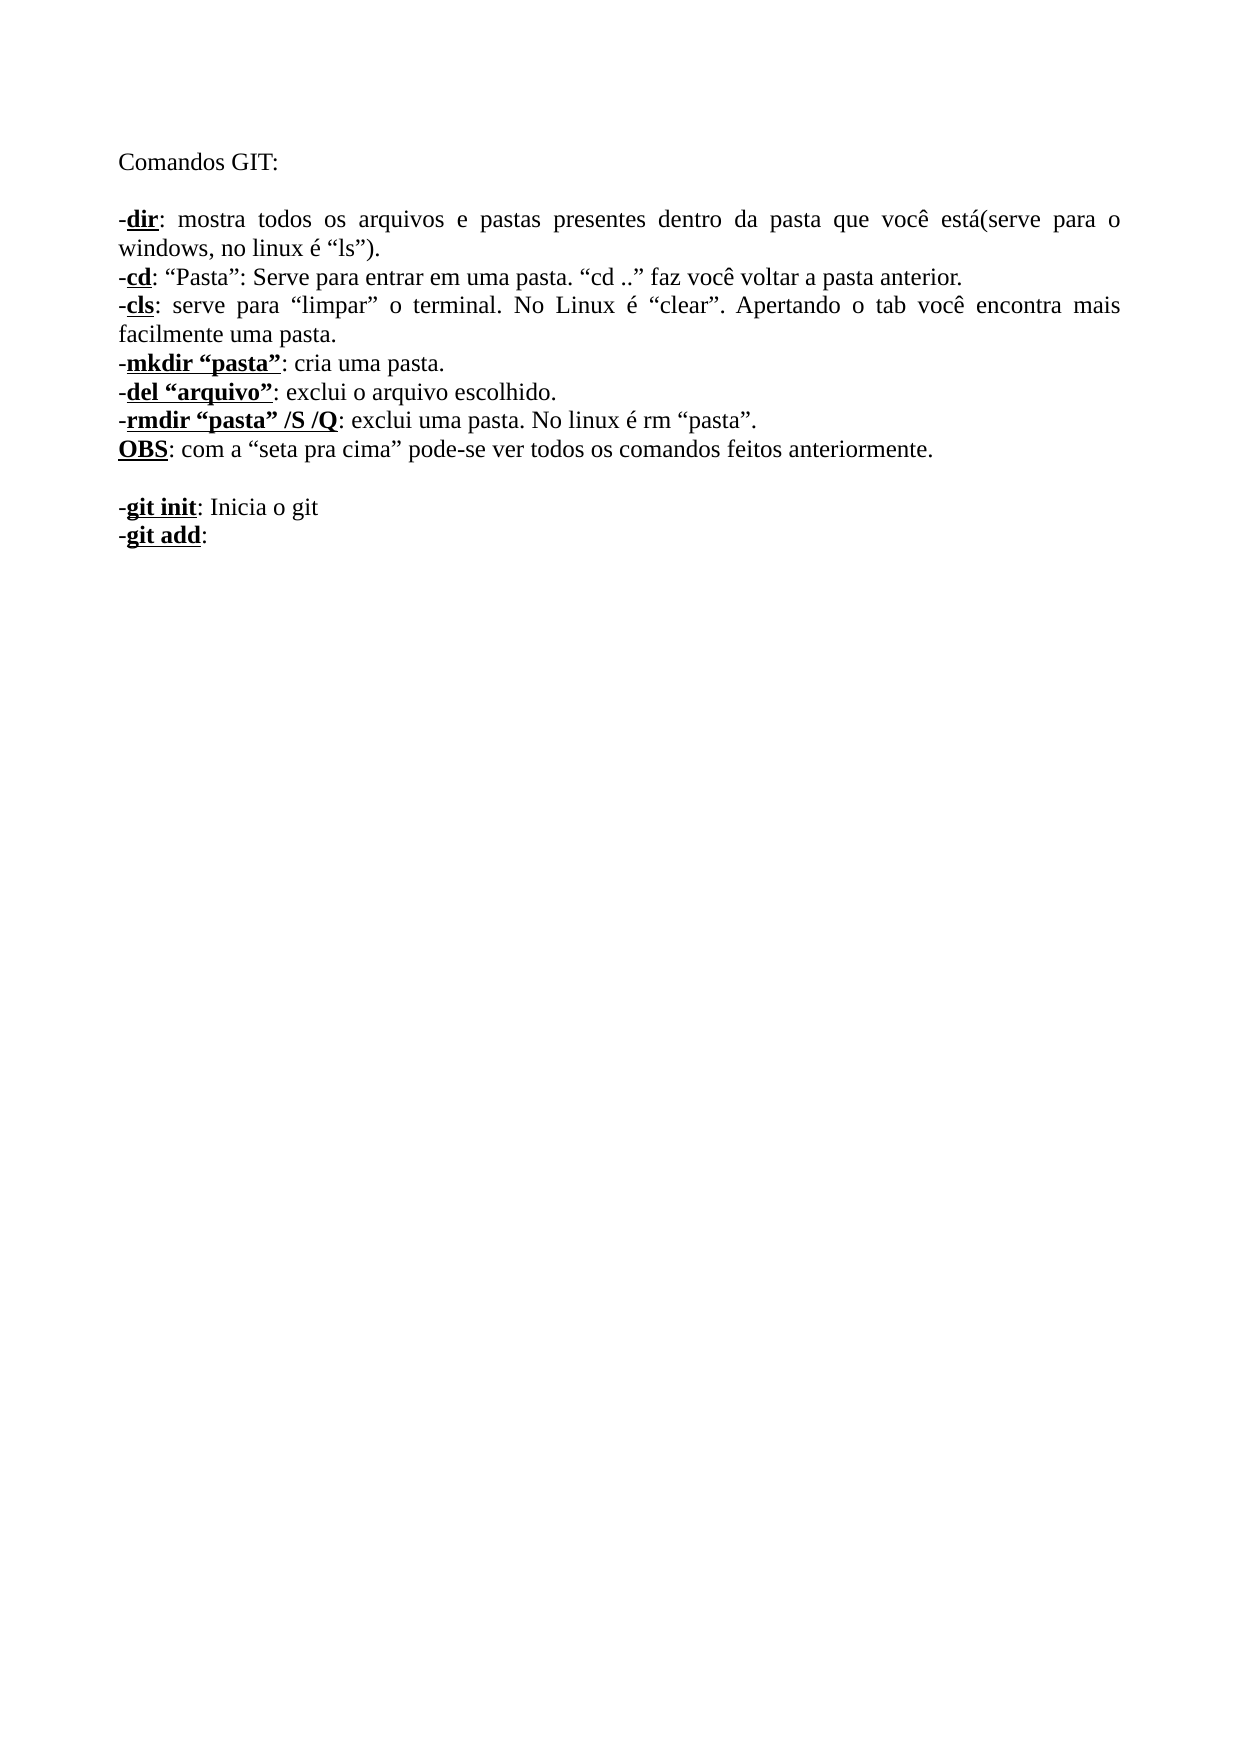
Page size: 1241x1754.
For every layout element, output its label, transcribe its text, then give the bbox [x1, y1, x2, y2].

text OBS: com a “seta pra cima” pode-se ver todos os comandos feitos anteriormente. [118, 434, 1122, 463]
text -del “arquivo”: exclui o arquivo escolhido. [118, 377, 1122, 406]
text -rmdir “pasta” /S /Q: exclui uma pasta. No linux é rm “pasta”. [118, 406, 1122, 434]
text -cd: “Pasta”: Serve para entrar em uma pasta. “cd ..” faz você voltar a pasta anterior. [118, 262, 1122, 291]
text -cls: serve para “limpar” o terminal. No Linux é “clear”. Apertando o tab você encontra mais facilmente uma pasta. [118, 291, 1122, 348]
text -git init: Inicia o git [118, 492, 1122, 521]
text -dir: mostra todos os arquivos e pastas presentes dentro da pasta que você está(serve para o windows, no linux é “ls”). [118, 204, 1122, 262]
text -git add: [118, 521, 1122, 549]
text Comandos GIT: [118, 147, 1122, 176]
text -mkdir “pasta”: cria uma pasta. [118, 348, 1122, 377]
